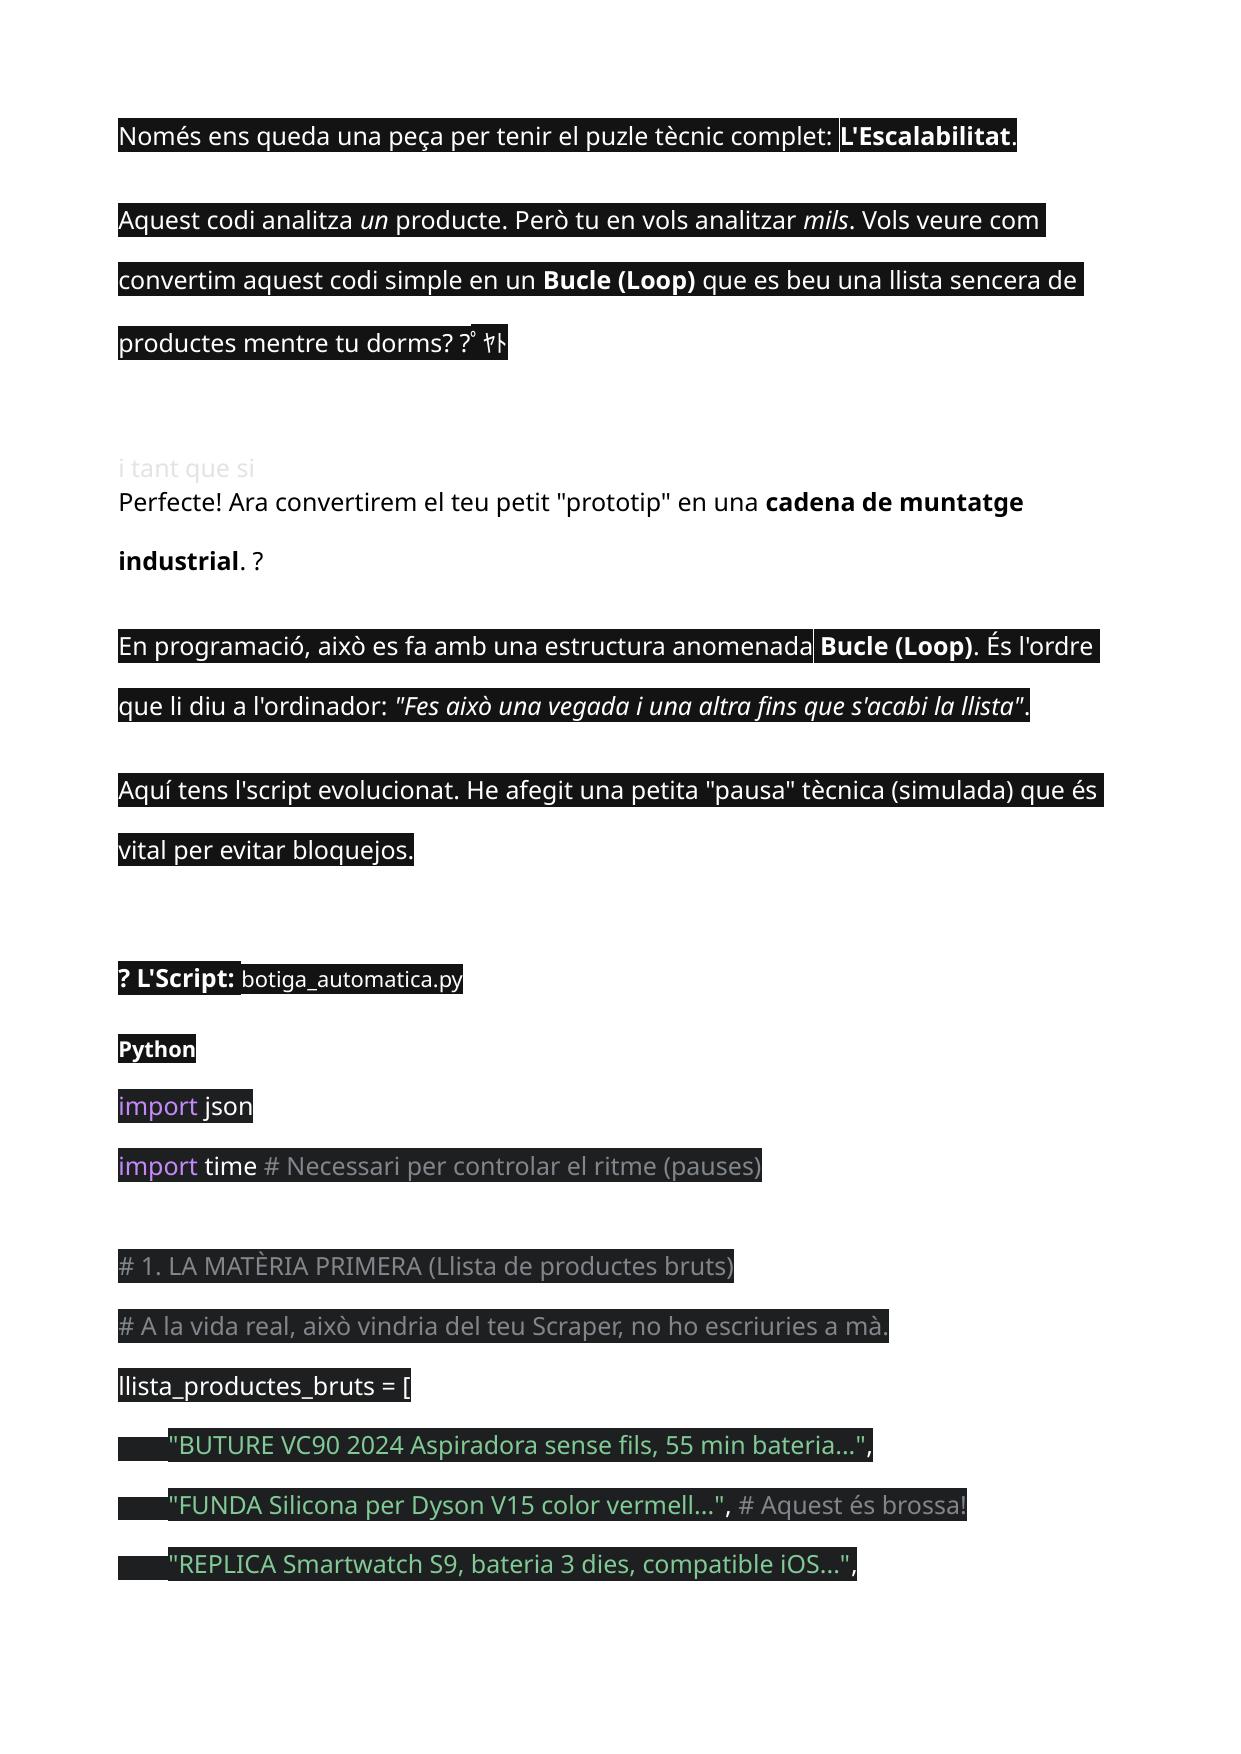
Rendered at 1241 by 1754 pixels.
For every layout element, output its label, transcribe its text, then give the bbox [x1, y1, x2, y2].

text import json [118, 1088, 1122, 1123]
text # 1. LA MATÈRIA PRIMERA (Llista de productes bruts) [118, 1249, 1122, 1283]
text "FUNDA Silicona per Dyson V15 color vermell...", # Aquest és brossa! [118, 1487, 1122, 1521]
text import time # Necessari per controlar el ritme (pauses) [118, 1148, 1122, 1182]
text En programació, això es fa amb una estructura anomenada Bucle (Loop). És l'ordre que li diu a l'ordinador: "Fes això una vegada i una altra fins que s'acabi la llista". [118, 629, 1122, 722]
subtitle ? L'Script: botiga_automatica.py [118, 961, 1122, 995]
text Perfecte! Ara convertirem el teu petit "prototip" en una cadena de muntatge industrial. ? [118, 484, 1122, 578]
text Aquí tens l'script evolucionat. He afegit una petita "pausa" tècnica (simulada) que és vital per evitar bloquejos. [118, 773, 1122, 866]
text Només ens queda una peça per tenir el puzle tècnic complet: L'Escalabilitat. [118, 118, 1122, 152]
text "REPLICA Smartwatch S9, bateria 3 dies, compatible iOS...", [118, 1547, 1122, 1581]
text "BUTURE VC90 2024 Aspiradora sense fils, 55 min bateria...", [118, 1428, 1122, 1462]
text # A la vida real, això vindria del teu Scraper, no ho escriuries a mà. [118, 1309, 1122, 1343]
text i tant que si [118, 441, 1122, 484]
text Aquest codi analitza un producte. Però tu en vols analitzar mils. Vols veure com convertim aquest codi simple en un Bucle (Loop) que es beu una llista sencera de productes mentre tu dorms? ?￰ﾟﾔﾄ [118, 203, 1122, 360]
text llista_productes_bruts = [ [118, 1368, 1122, 1402]
text Python [118, 1032, 1122, 1063]
